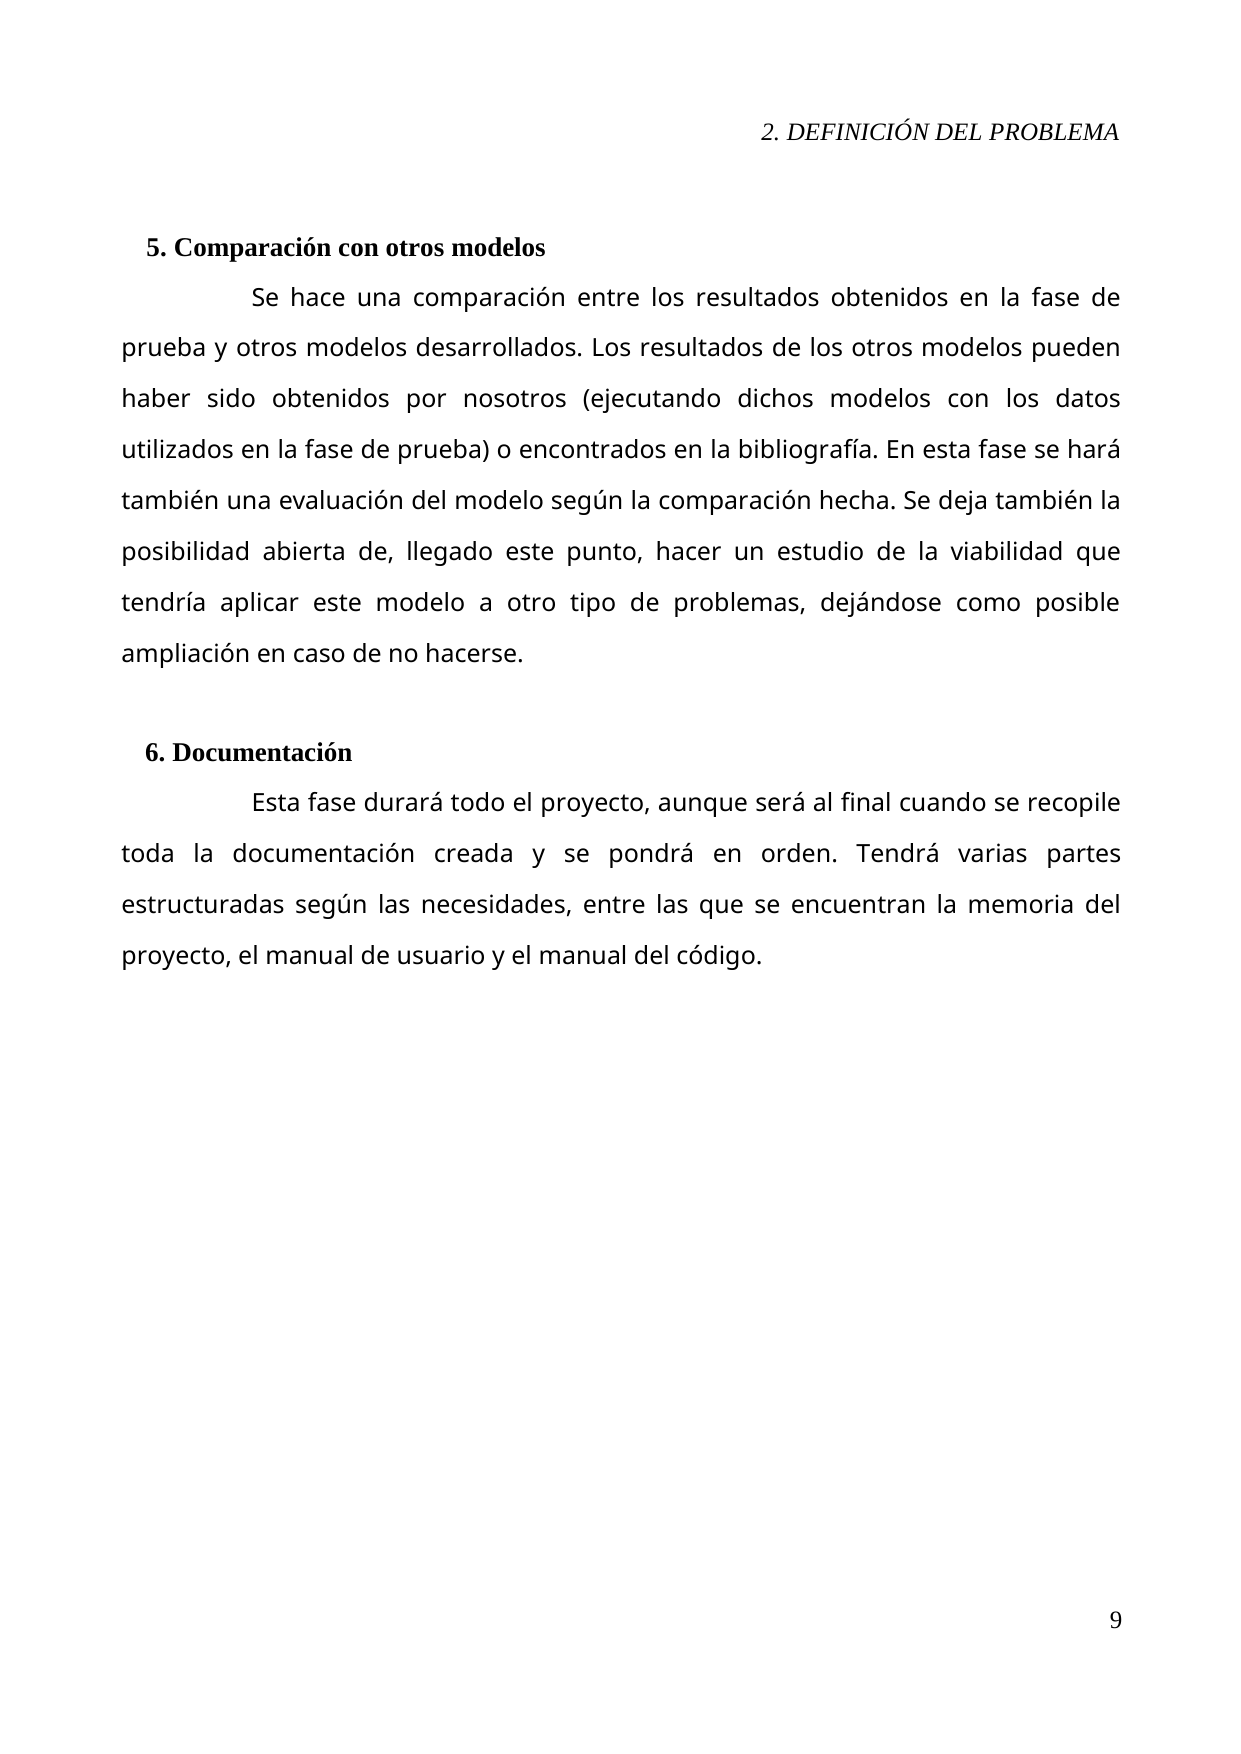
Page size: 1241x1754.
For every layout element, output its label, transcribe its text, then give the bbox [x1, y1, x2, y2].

text Esta fase durará todo el proyecto, aunque será al final cuando se recopile toda la documentación creada y se pondrá en orden. Tendrá varias partes estructuradas según las necesidades, entre las que se encuentran la memoria del proyecto, el manual de usuario y el manual del código. [121, 785, 1122, 972]
text 6. Documentación [145, 738, 1122, 768]
text Se hace una comparación entre los resultados obtenidos en la fase de prueba y otros modelos desarrollados. Los resultados de los otros modelos pueden haber sido obtenidos por nosotros (ejecutando dichos modelos con los datos utilizados en la fase de prueba) o encontrados en la bibliografía. En esta fase se hará también una evaluación del modelo según la comparación hecha. Se deja también la posibilidad abierta de, llegado este punto, hacer un estudio de la viabilidad que tendría aplicar este modelo a otro tipo de problemas, dejándose como posible ampliación en caso de no hacerse. [121, 279, 1122, 670]
text 5. Comparación con otros modelos [146, 232, 1122, 262]
